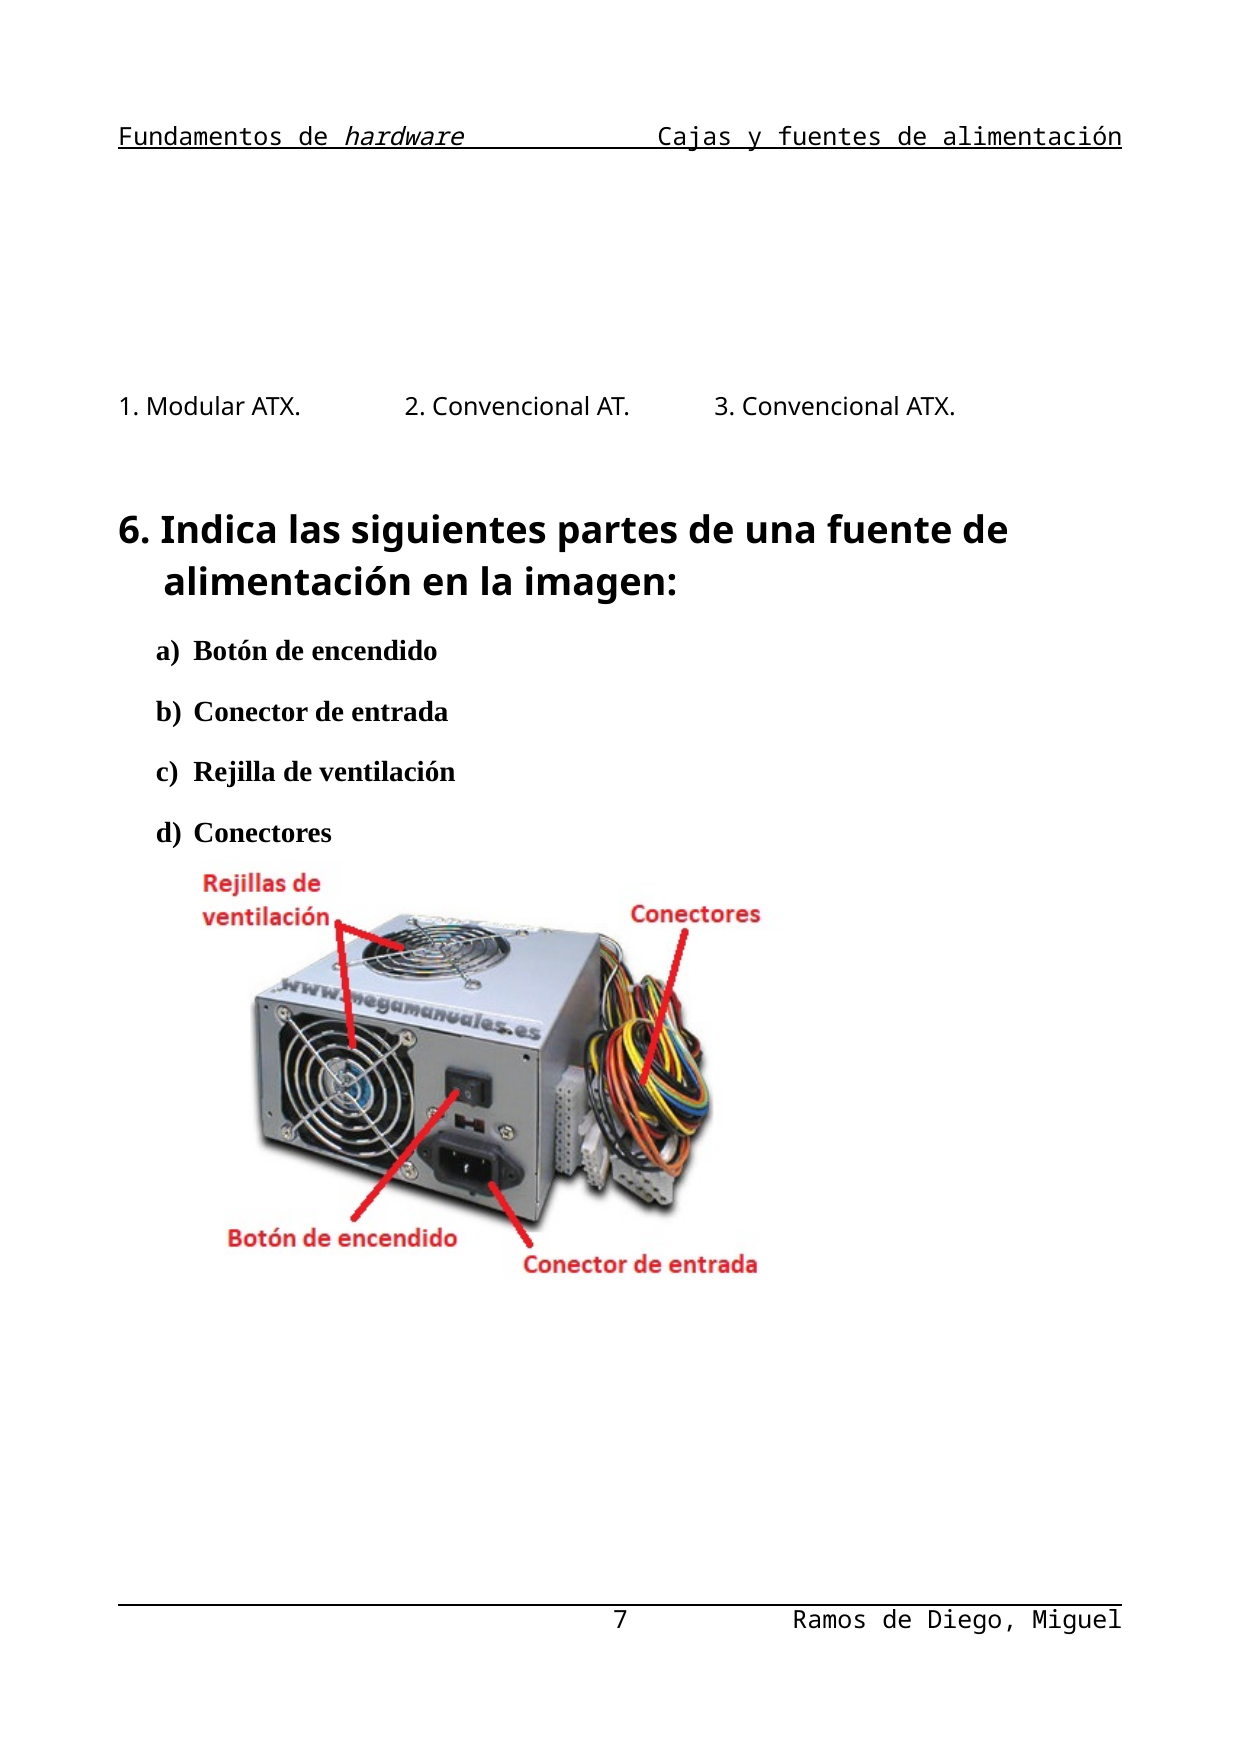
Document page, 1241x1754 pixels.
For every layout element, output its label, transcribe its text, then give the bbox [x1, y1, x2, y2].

picture [178, 861, 786, 1308]
subtitle 6. Indica las siguientes partes de una fuente de alimentación en la imagen: [118, 503, 1122, 606]
subtitle Botón de encendido [156, 633, 1122, 667]
text 1. Modular ATX. 2. Convencional AT. 3. Convencional ATX. [118, 388, 1122, 422]
subtitle Conector de entrada [156, 694, 1122, 727]
subtitle Conectores [156, 815, 1122, 848]
subtitle Rejilla de ventilación [156, 754, 1122, 788]
